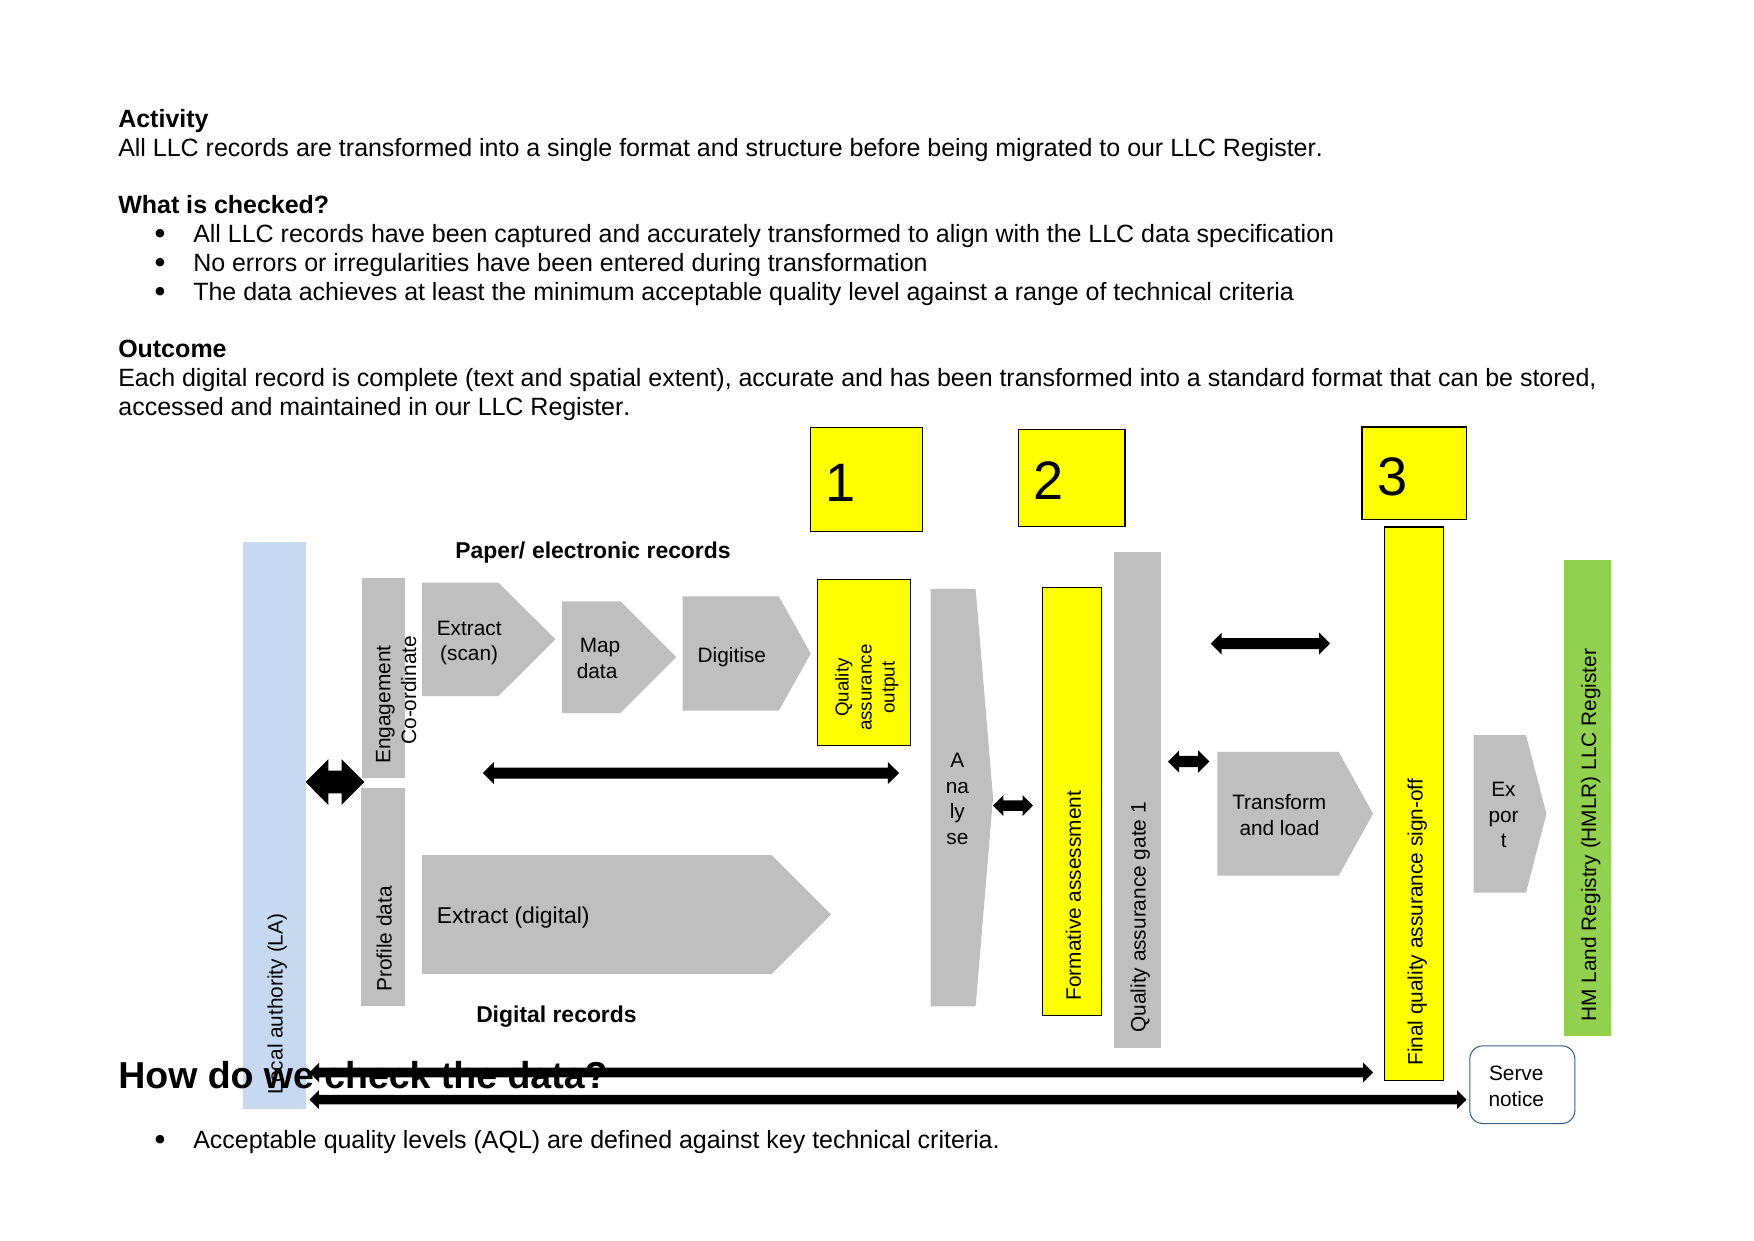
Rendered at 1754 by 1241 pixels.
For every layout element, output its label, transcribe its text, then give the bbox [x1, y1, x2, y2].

text What is checked? [118, 190, 1636, 219]
list Acceptable quality levels (AQL) are defined against key technical criteria. [156, 1125, 1636, 1153]
text How do we check the data? [118, 1053, 243, 1096]
text Outcome [118, 334, 1636, 363]
text All LLC records are transformed into a single format and structure before being migrated to our LLC Register. [118, 132, 1636, 161]
text How do we check the data? [1471, 1053, 1574, 1096]
list The data achieves at least the minimum acceptable quality level against a range of technical criteria [156, 276, 1636, 305]
text Each digital record is complete (text and spatial extent), accurate and has been transformed into a standard format that can be stored, accessed and maintained in our LLC Register. [118, 363, 1636, 420]
text How do we check the data? [306, 1053, 1470, 1096]
text How do we check the data? [1575, 1053, 1636, 1096]
list No errors or irregularities have been entered during transformation [156, 248, 1636, 276]
text Activity [118, 104, 1636, 132]
list All LLC records have been captured and accurately transformed to align with the LLC data specification [156, 219, 1636, 248]
